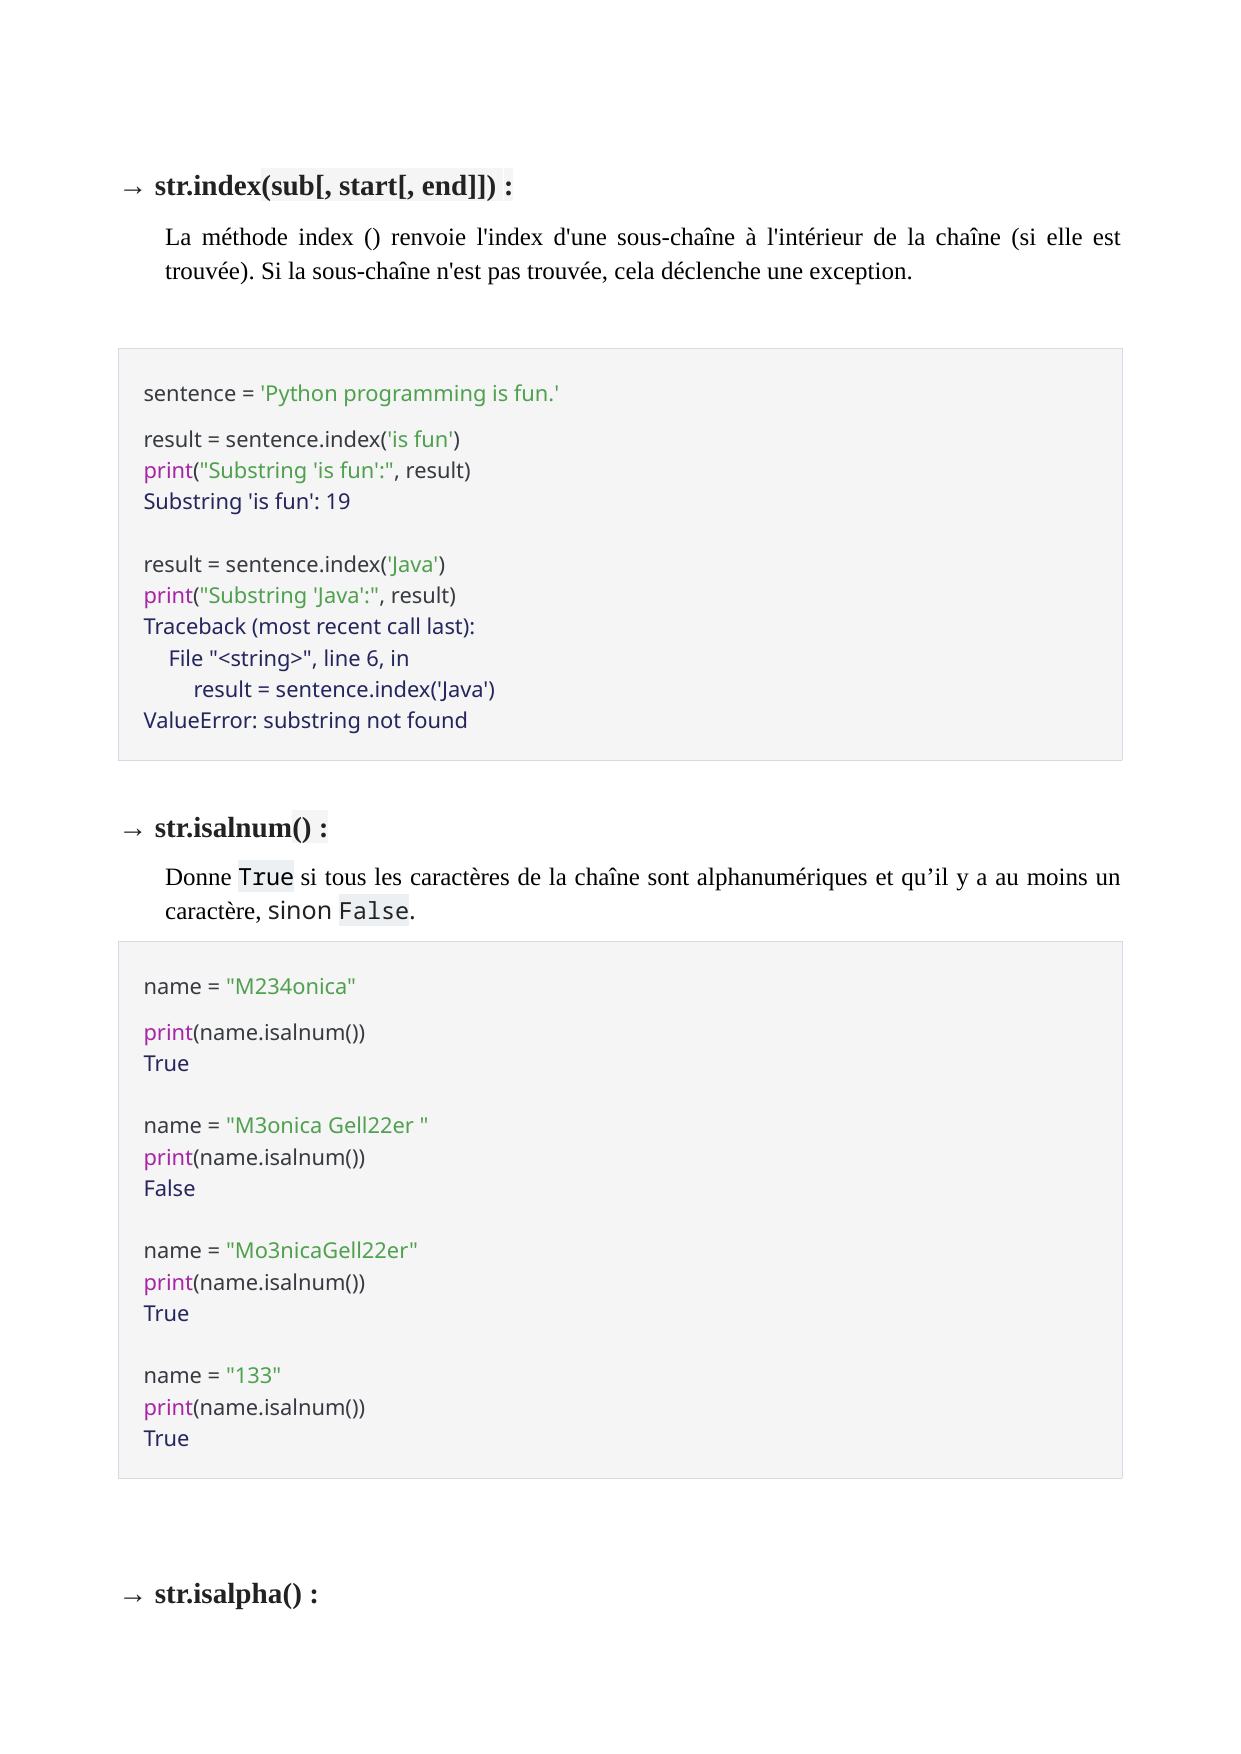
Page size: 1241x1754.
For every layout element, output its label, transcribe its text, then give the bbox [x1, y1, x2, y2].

text Donne True si tous les caractères de la chaîne sont alphanumériques et qu’il y a au moins un caractère, sinon False. [165, 858, 1122, 927]
text name = "133" [119, 1334, 1122, 1365]
text ValueError: substring not found [119, 678, 1122, 760]
text print(name.isalnum()) [119, 990, 1122, 1021]
text name = "M3onica Gell22er " [119, 1084, 1122, 1115]
subtitle → str.isalpha() : [118, 1576, 1122, 1610]
text True [119, 1271, 1122, 1303]
text result = sentence.index('is fun') [119, 397, 1122, 428]
subtitle La méthode index () renvoie l'index d'une sous-chaîne à l'intérieur de la chaîne (si elle est trouvée). Si la sous-chaîne n'est pas trouvée, cela déclenche une exception. [165, 216, 1122, 285]
text print(name.isalnum()) [119, 1240, 1122, 1271]
text True [119, 1021, 1122, 1053]
text False [119, 1146, 1122, 1178]
text result = sentence.index('Java') [119, 522, 1122, 553]
text Substring 'is fun': 19 [119, 460, 1122, 491]
text name = "Mo3nicaGell22er" [119, 1209, 1122, 1240]
text name = "M234onica" [119, 942, 1122, 990]
text True [119, 1396, 1122, 1478]
text sentence = 'Python programming is fun.' [119, 349, 1122, 397]
subtitle → str.isalnum() : [118, 809, 1122, 843]
text Traceback (most recent call last): [119, 585, 1122, 616]
text print(name.isalnum()) [119, 1365, 1122, 1396]
text File "<string>", line 6, in [119, 616, 1122, 647]
text print(name.isalnum()) [119, 1115, 1122, 1146]
subtitle → str.index(sub[, start[, end]]) : [118, 167, 1122, 201]
text print("Substring 'Java':", result) [119, 553, 1122, 585]
text print("Substring 'is fun':", result) [119, 428, 1122, 460]
text result = sentence.index('Java') [119, 647, 1122, 678]
